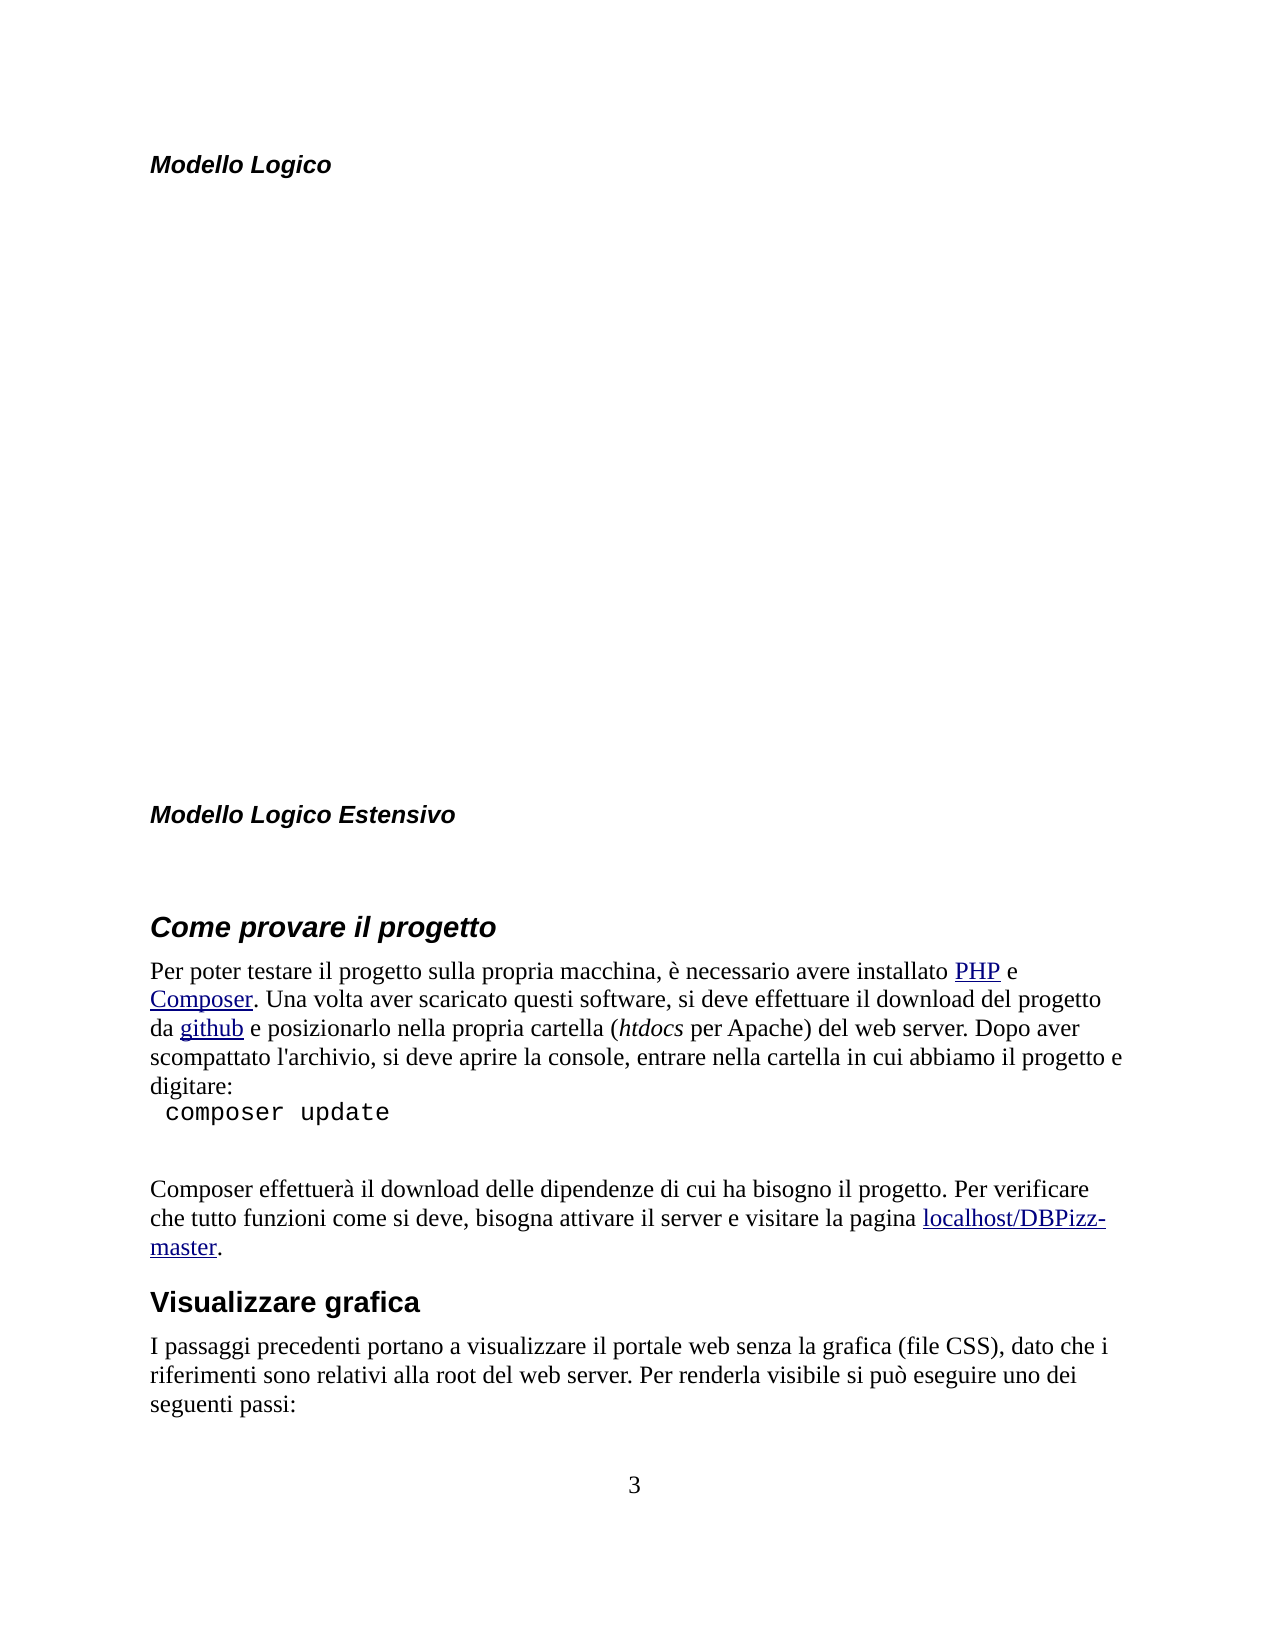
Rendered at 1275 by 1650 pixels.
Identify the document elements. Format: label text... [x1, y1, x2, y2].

subtitle Come provare il progetto [150, 910, 1125, 943]
text Composer effettuerà il download delle dipendenze di cui ha bisogno il progetto. Per verificare che tutto funzioni come si deve, bisogna attivare il server e visitare la pagina localhost/DBPizz-master. [150, 1174, 1125, 1260]
subtitle Visualizzare grafica [150, 1285, 1125, 1319]
text Modello Logico [150, 150, 1125, 178]
text I passaggi precedenti portano a visualizzare il portale web senza la grafica (file CSS), dato che i riferimenti sono relativi alla root del web server. Per renderla visibile si può eseguire uno dei seguenti passi: [150, 1331, 1125, 1418]
text composer update [150, 1099, 1125, 1128]
text Modello Logico Estensivo [150, 801, 1125, 829]
text Per poter testare il progetto sulla propria macchina, è necessario avere installato PHP e Composer. Una volta aver scaricato questi software, si deve effettuare il download del progetto da github e posizionarlo nella propria cartella (htdocs per Apache) del web server. Dopo aver scompattato l'archivio, si deve aprire la console, entrare nella cartella in cui abbiamo il progetto e digitare: [150, 956, 1125, 1099]
